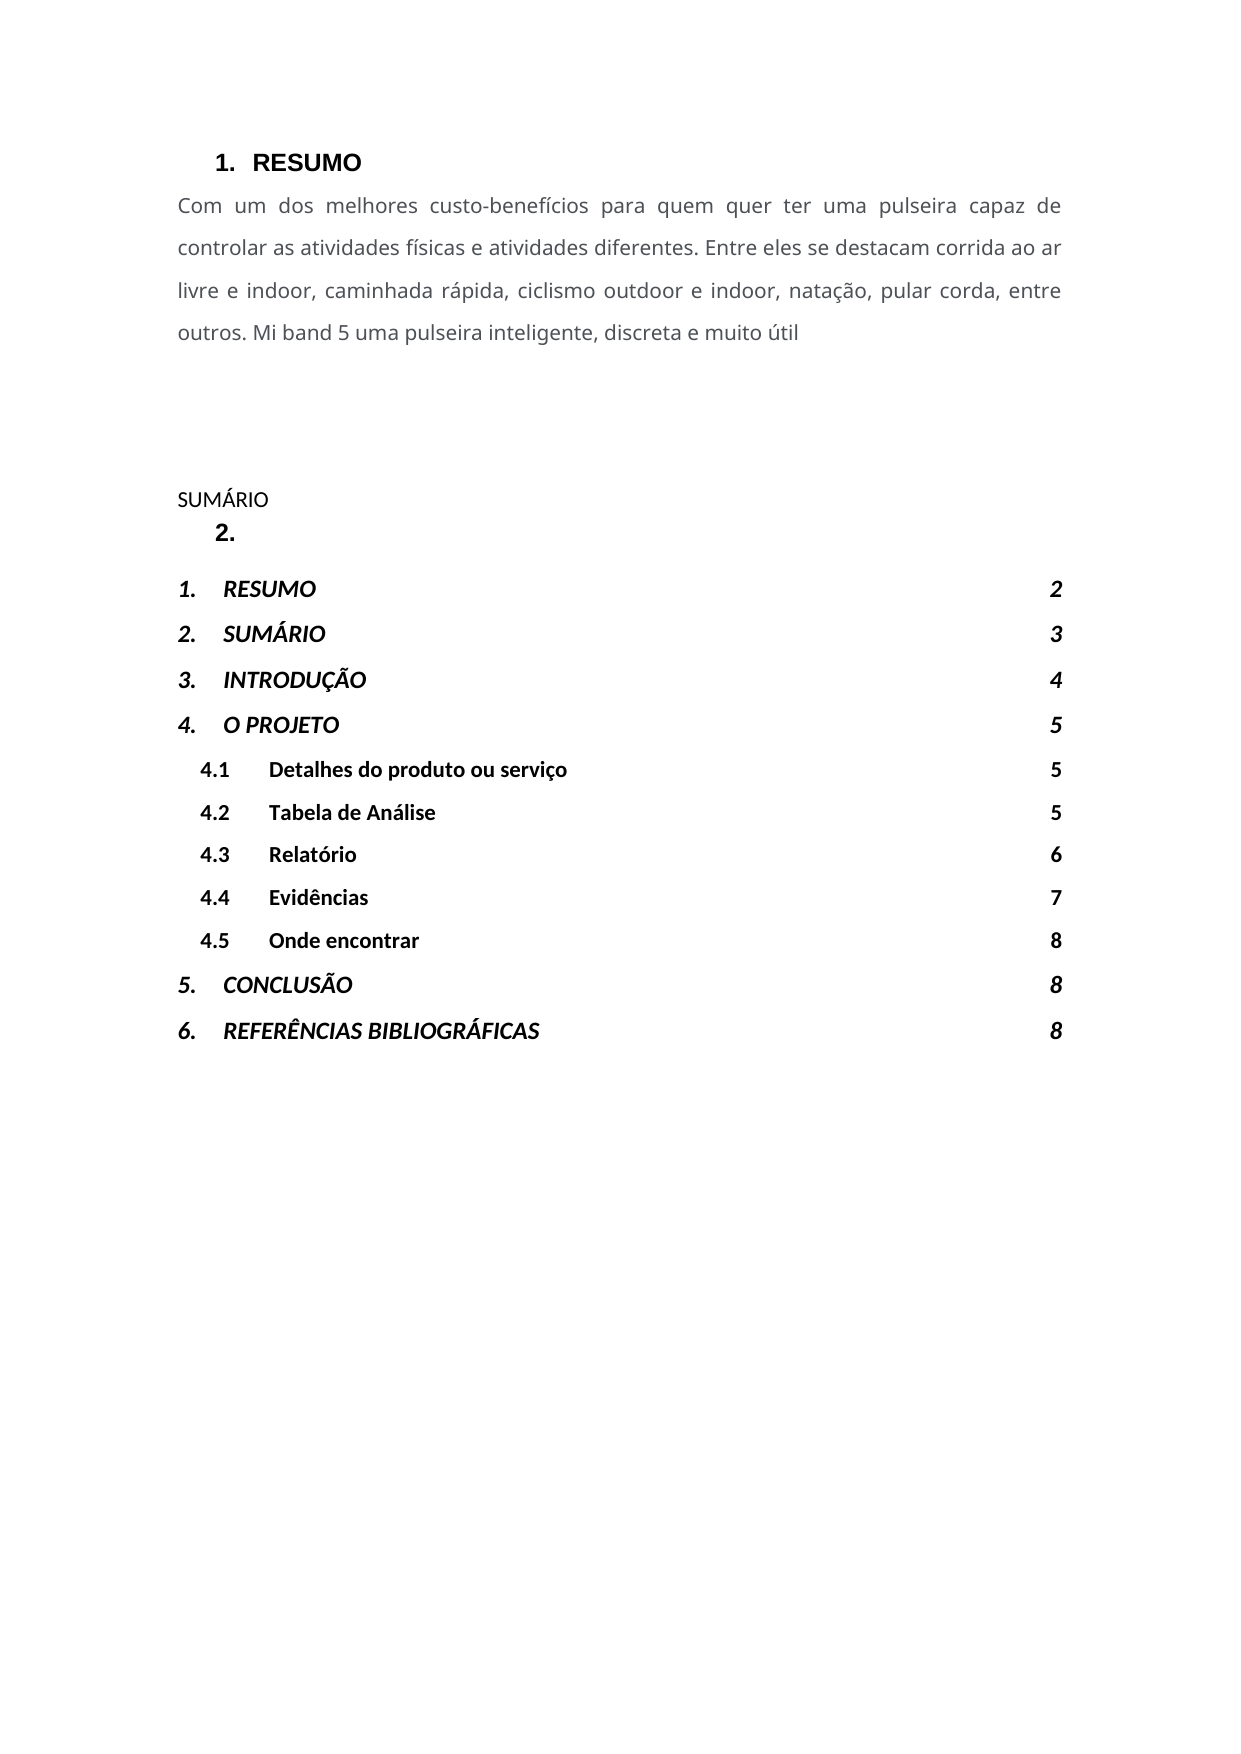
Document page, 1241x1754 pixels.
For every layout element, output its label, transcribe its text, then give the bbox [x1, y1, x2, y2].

text SUMÁRIO [177, 485, 1063, 513]
text 4.4 Evidências 7 [200, 883, 1063, 912]
text 1. RESUMO 2 [177, 573, 1063, 604]
text Com um dos melhores custo-benefícios para quem quer ter uma pulseira capaz de controlar as atividades físicas e atividades diferentes. Entre eles se destacam corrida ao ar livre e indoor, caminhada rápida, ciclismo outdoor e indoor, natação, pular corda, entre outros. Mi band 5 uma pulseira inteligente, discreta e muito útil [177, 191, 1063, 347]
subtitle RESUMO [215, 148, 1063, 176]
text 5. CONCLUSÃO 8 [177, 969, 1063, 1000]
text 6. REFERÊNCIAS BIBLIOGRÁFICAS 8 [177, 1015, 1063, 1045]
text 4.3 Relatório 6 [200, 841, 1063, 869]
text 4.1 Detalhes do produto ou serviço 5 [200, 755, 1063, 783]
text 4.5 Onde encontrar 8 [200, 926, 1063, 954]
text 3. INTRODUÇÃO 4 [177, 664, 1063, 694]
text 2. SUMÁRIO 3 [177, 618, 1063, 649]
text 4.2 Tabela de Análise 5 [200, 798, 1063, 826]
text 4. O PROJETO 5 [177, 709, 1063, 740]
